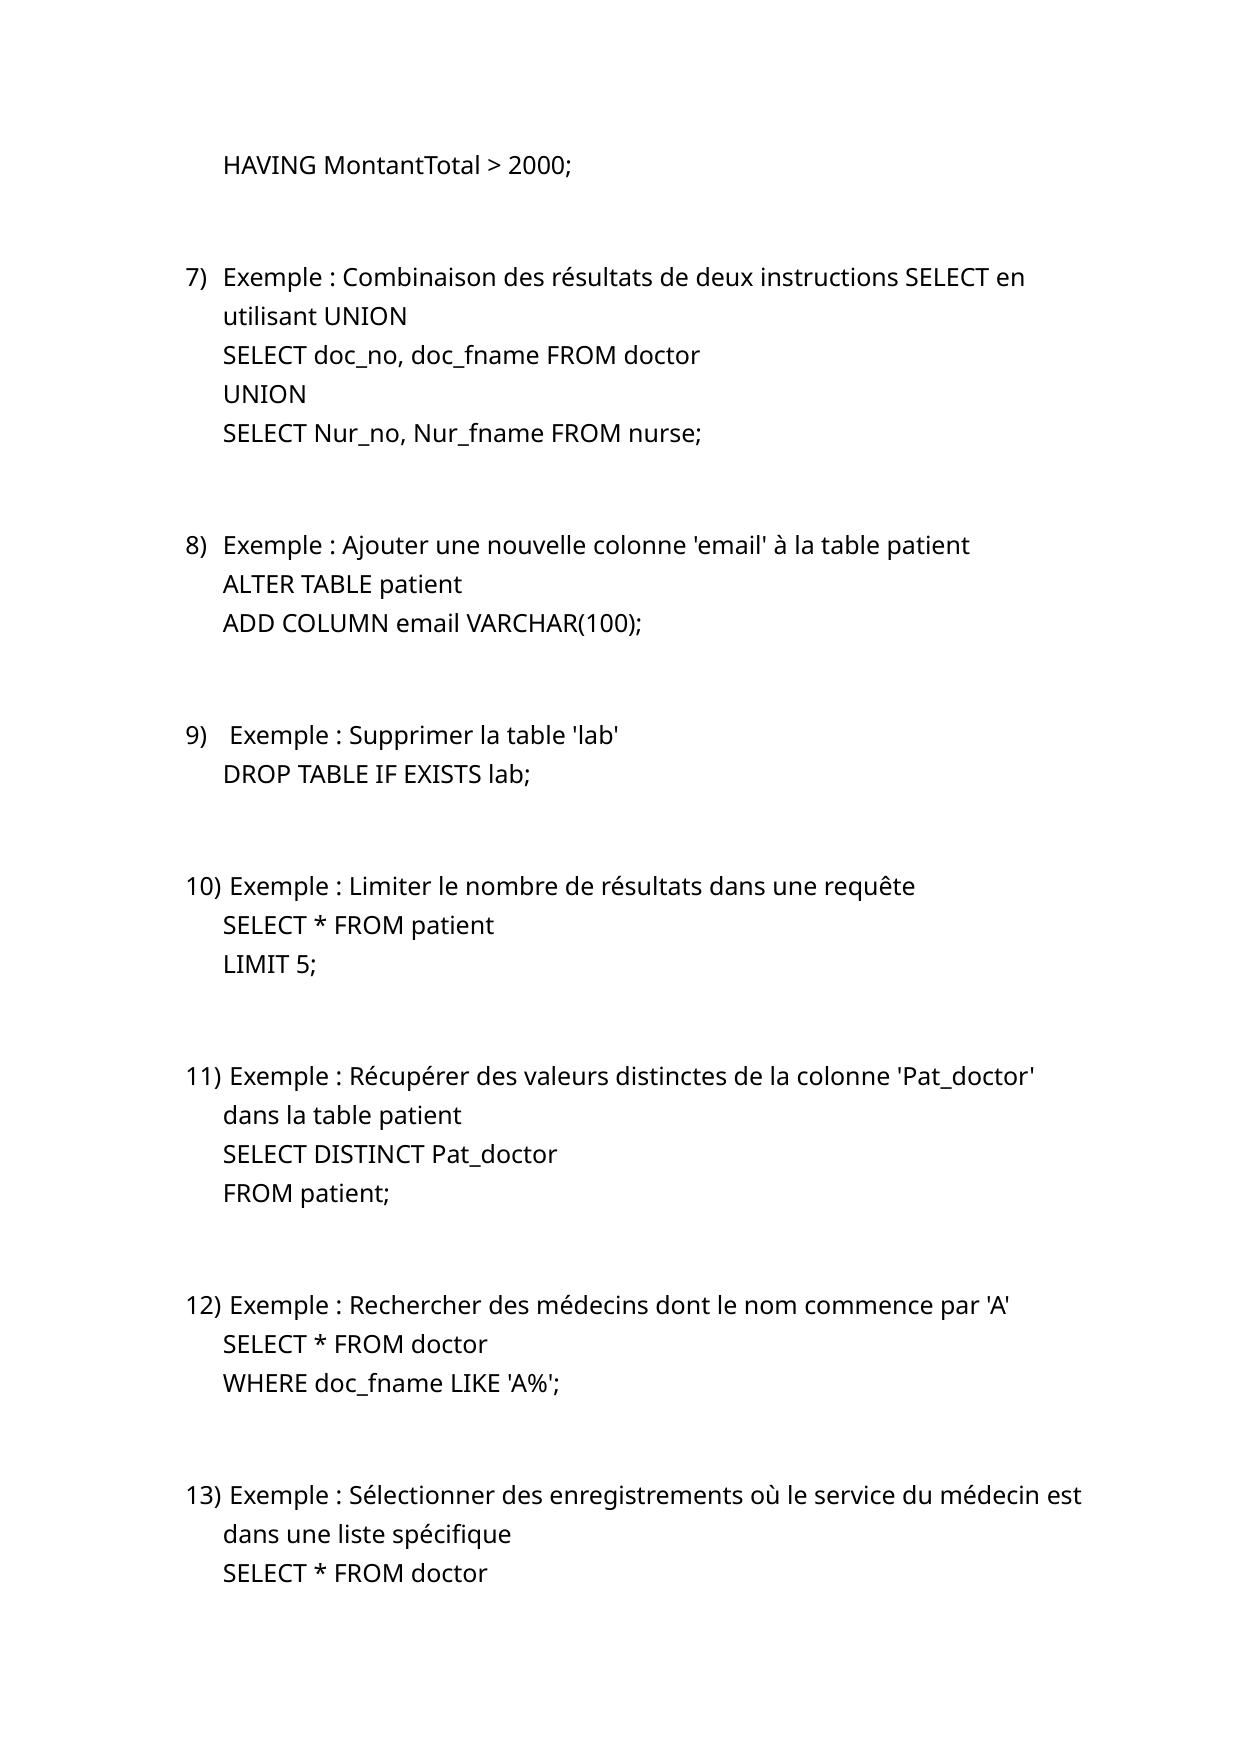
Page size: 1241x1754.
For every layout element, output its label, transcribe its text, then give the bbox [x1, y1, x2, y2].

list DROP TABLE IF EXISTS lab; [223, 757, 1093, 791]
list WHERE doc_fname LIKE 'A%'; [223, 1366, 1093, 1400]
list UNION [223, 377, 1093, 411]
list Exemple : Sélectionner des enregistrements où le service du médecin est dans une liste spécifique [185, 1478, 1093, 1551]
list SELECT Nur_no, Nur_fname FROM nurse; [223, 416, 1093, 450]
list Exemple : Rechercher des médecins dont le nom commence par 'A' [185, 1288, 1093, 1322]
list Exemple : Supprimer la table 'lab' [185, 718, 1093, 752]
list Exemple : Récupérer des valeurs distinctes de la colonne 'Pat_doctor' dans la table patient [185, 1058, 1093, 1132]
list FROM patient; [223, 1176, 1093, 1210]
list HAVING MontantTotal > 2000; [223, 148, 1093, 182]
list Exemple : Ajouter une nouvelle colonne 'email' à la table patient [185, 528, 1093, 562]
list ALTER TABLE patient [223, 567, 1093, 601]
list SELECT DISTINCT Pat_doctor [223, 1137, 1093, 1171]
list ADD COLUMN email VARCHAR(100); [223, 606, 1093, 640]
list Exemple : Combinaison des résultats de deux instructions SELECT en utilisant UNION [185, 259, 1093, 332]
list SELECT doc_no, doc_fname FROM doctor [223, 338, 1093, 372]
list Exemple : Limiter le nombre de résultats dans une requête [185, 868, 1093, 902]
list SELECT * FROM doctor [223, 1327, 1093, 1361]
list SELECT * FROM doctor [223, 1556, 1093, 1590]
list LIMIT 5; [223, 947, 1093, 981]
list SELECT * FROM patient [223, 908, 1093, 942]
